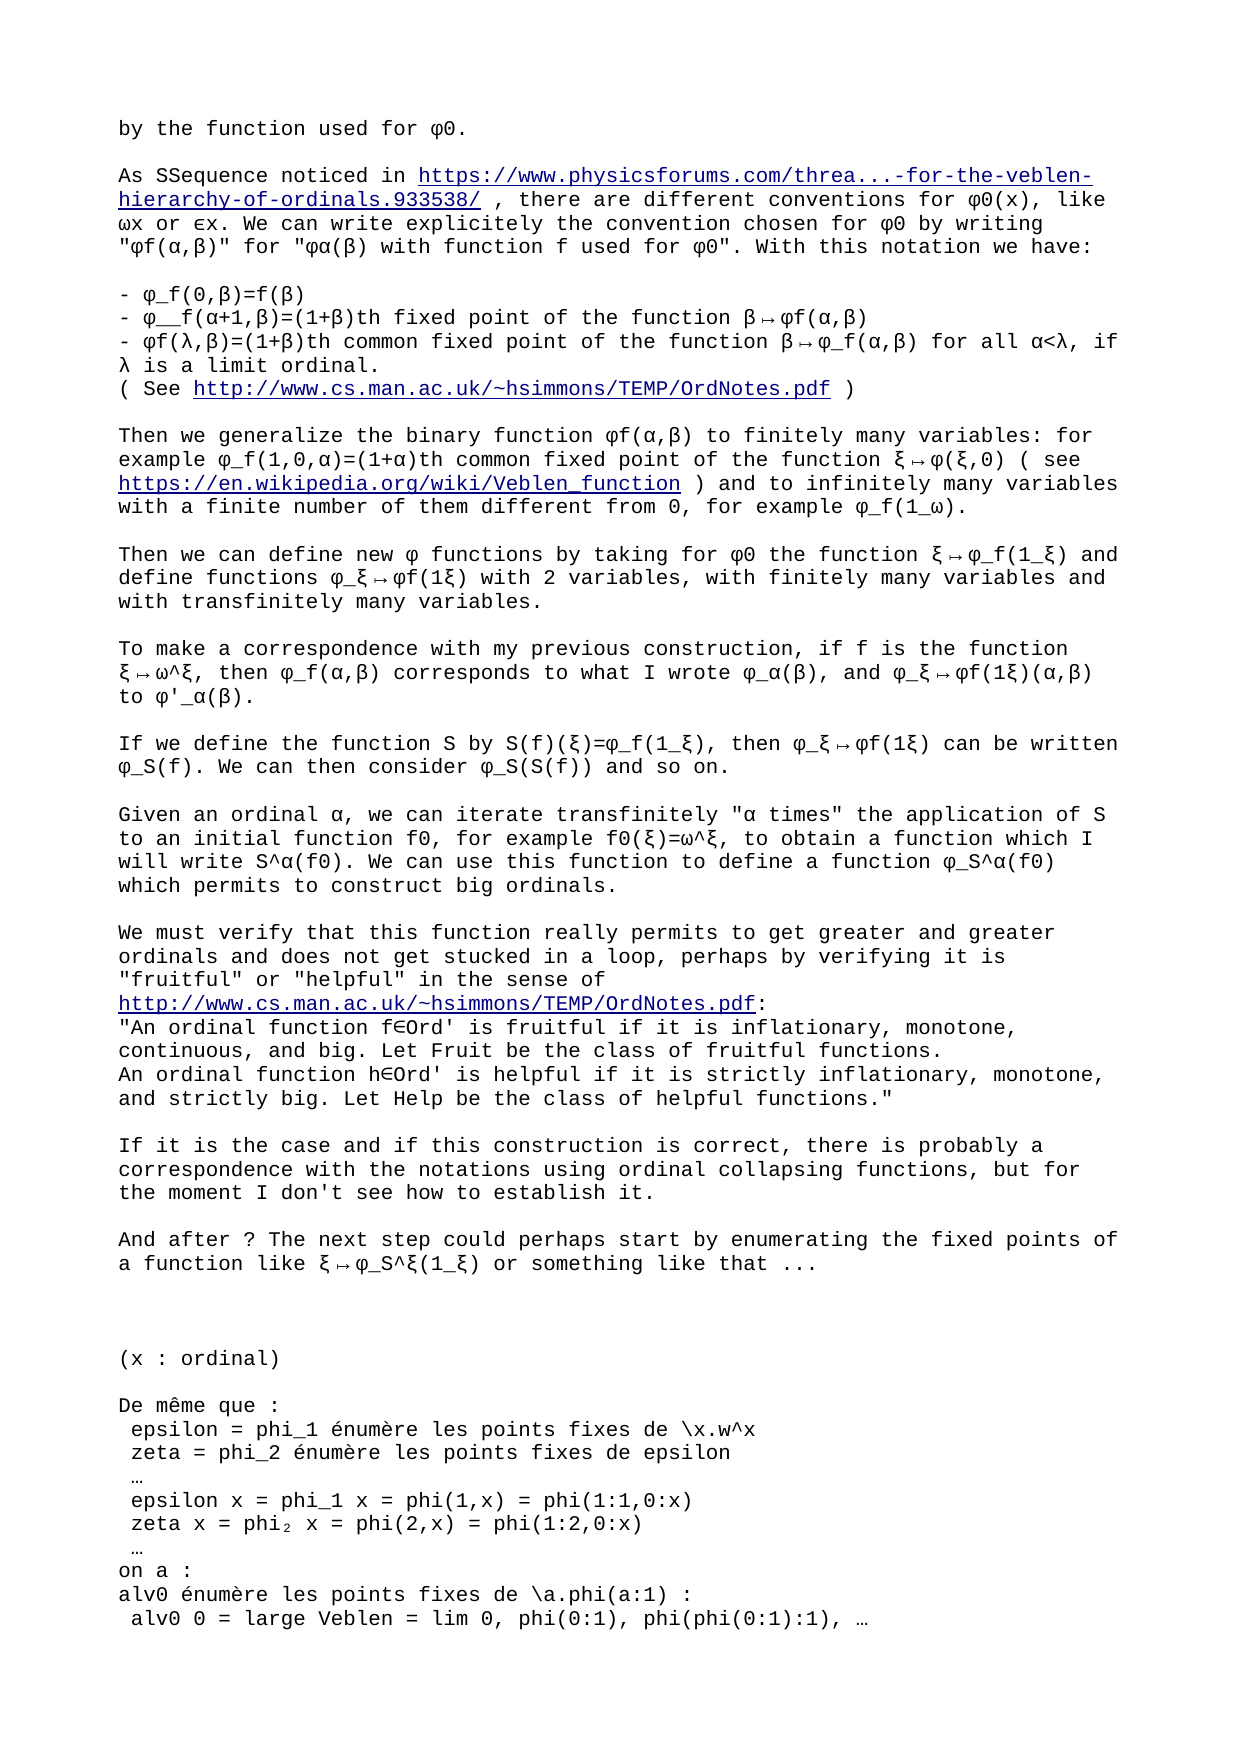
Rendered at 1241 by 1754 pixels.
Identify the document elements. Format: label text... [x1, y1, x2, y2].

text epsilon x = phi_1 x = phi(1,x) = phi(1:1,0:x) [118, 1489, 1122, 1513]
text … [118, 1537, 1122, 1561]
text alv0 0 = large Veblen = lim 0, phi(0:1), phi(phi(0:1):1), … [118, 1608, 1122, 1631]
text by the function used for φ0. As SSequence noticed in https://www.physicsforums.com/threa...-for-the-veblen-hierarchy-of-ordinals.933538/ , there are different conventions for φ0(x), like ωx or ϵx. We can write explicitely the convention chosen for φ0 by writing "φf(α,β)" for "φα(β) with function f used for φ0". With this notation we have: - φ_f(0,β)=f(β) - φ__f(α+1,β)=(1+β)th fixed point of the function β↦φf(α,β) - φf(λ,β)=(1+β)th common fixed point of the function β↦φ_f(α,β) for all α<λ, if λ is a limit ordinal. ( See http://www.cs.man.ac.uk/~hsimmons/TEMP/OrdNotes.pdf ) Then we generalize the binary function φf(α,β) to finitely many variables: for example φ_f(1,0,α)=(1+α)th common fixed point of the function ξ↦φ(ξ,0) ( see https://en.wikipedia.org/wiki/Veblen_function ) and to infinitely many variables with a finite number of them different from 0, for example φ_f(1_ω). Then we can define new φ functions by taking for φ0 the function ξ↦φ_f(1_ξ) and define functions φ_ξ↦φf(1ξ) with 2 variables, with finitely many variables and with transfinitely many variables. To make a correspondence with my previous construction, if f is the function ξ↦ω^ξ, then φ_f(α,β) corresponds to what I wrote φ_α(β), and φ_ξ↦φf(1ξ)(α,β) to φ′_α(β). If we define the function S by S(f)(ξ)=φ_f(1_ξ), then φ_ξ↦φf(1ξ) can be written φ_S(f). We can then consider φ_S(S(f)) and so on. Given an ordinal α, we can iterate transfinitely "α times" the application of S to an initial function f0, for example f0(ξ)=ω^ξ, to obtain a function which I will write S^α(f0). We can use this function to define a function φ_S^α(f0) which permits to construct big ordinals. We must verify that this function really permits to get greater and greater ordinals and does not get stucked in a loop, perhaps by verifying it is "fruitful" or "helpful" in the sense of http://www.cs.man.ac.uk/~hsimmons/TEMP/OrdNotes.pdf: "An ordinal function f∈Ord' is fruitful if it is inflationary, monotone, continuous, and big. Let Fruit be the class of fruitful functions. An ordinal function h∈Ord' is helpful if it is strictly inflationary, monotone, and strictly big. Let Help be the class of helpful functions." If it is the case and if this construction is correct, there is probably a correspondence with the notations using ordinal collapsing functions, but for the moment I don't see how to establish it. And after ? The next step could perhaps start by enumerating the fixed points of a function like ξ↦φ_S^ξ(1_ξ) or something like that ... [118, 118, 1122, 1277]
text … [118, 1466, 1122, 1489]
text alv0 énumère les points fixes de \a.phi(a:1) : [118, 1584, 1122, 1608]
text on a : [118, 1561, 1122, 1584]
text (x : ordinal) [118, 1348, 1122, 1371]
text zeta x = phi₂ x = phi(2,x) = phi(1:2,0:x) [118, 1513, 1122, 1537]
text De même que : [118, 1395, 1122, 1419]
text zeta = phi_2 énumère les points fixes de epsilon [118, 1442, 1122, 1466]
text epsilon = phi_1 énumère les points fixes de \x.w^x [118, 1419, 1122, 1442]
